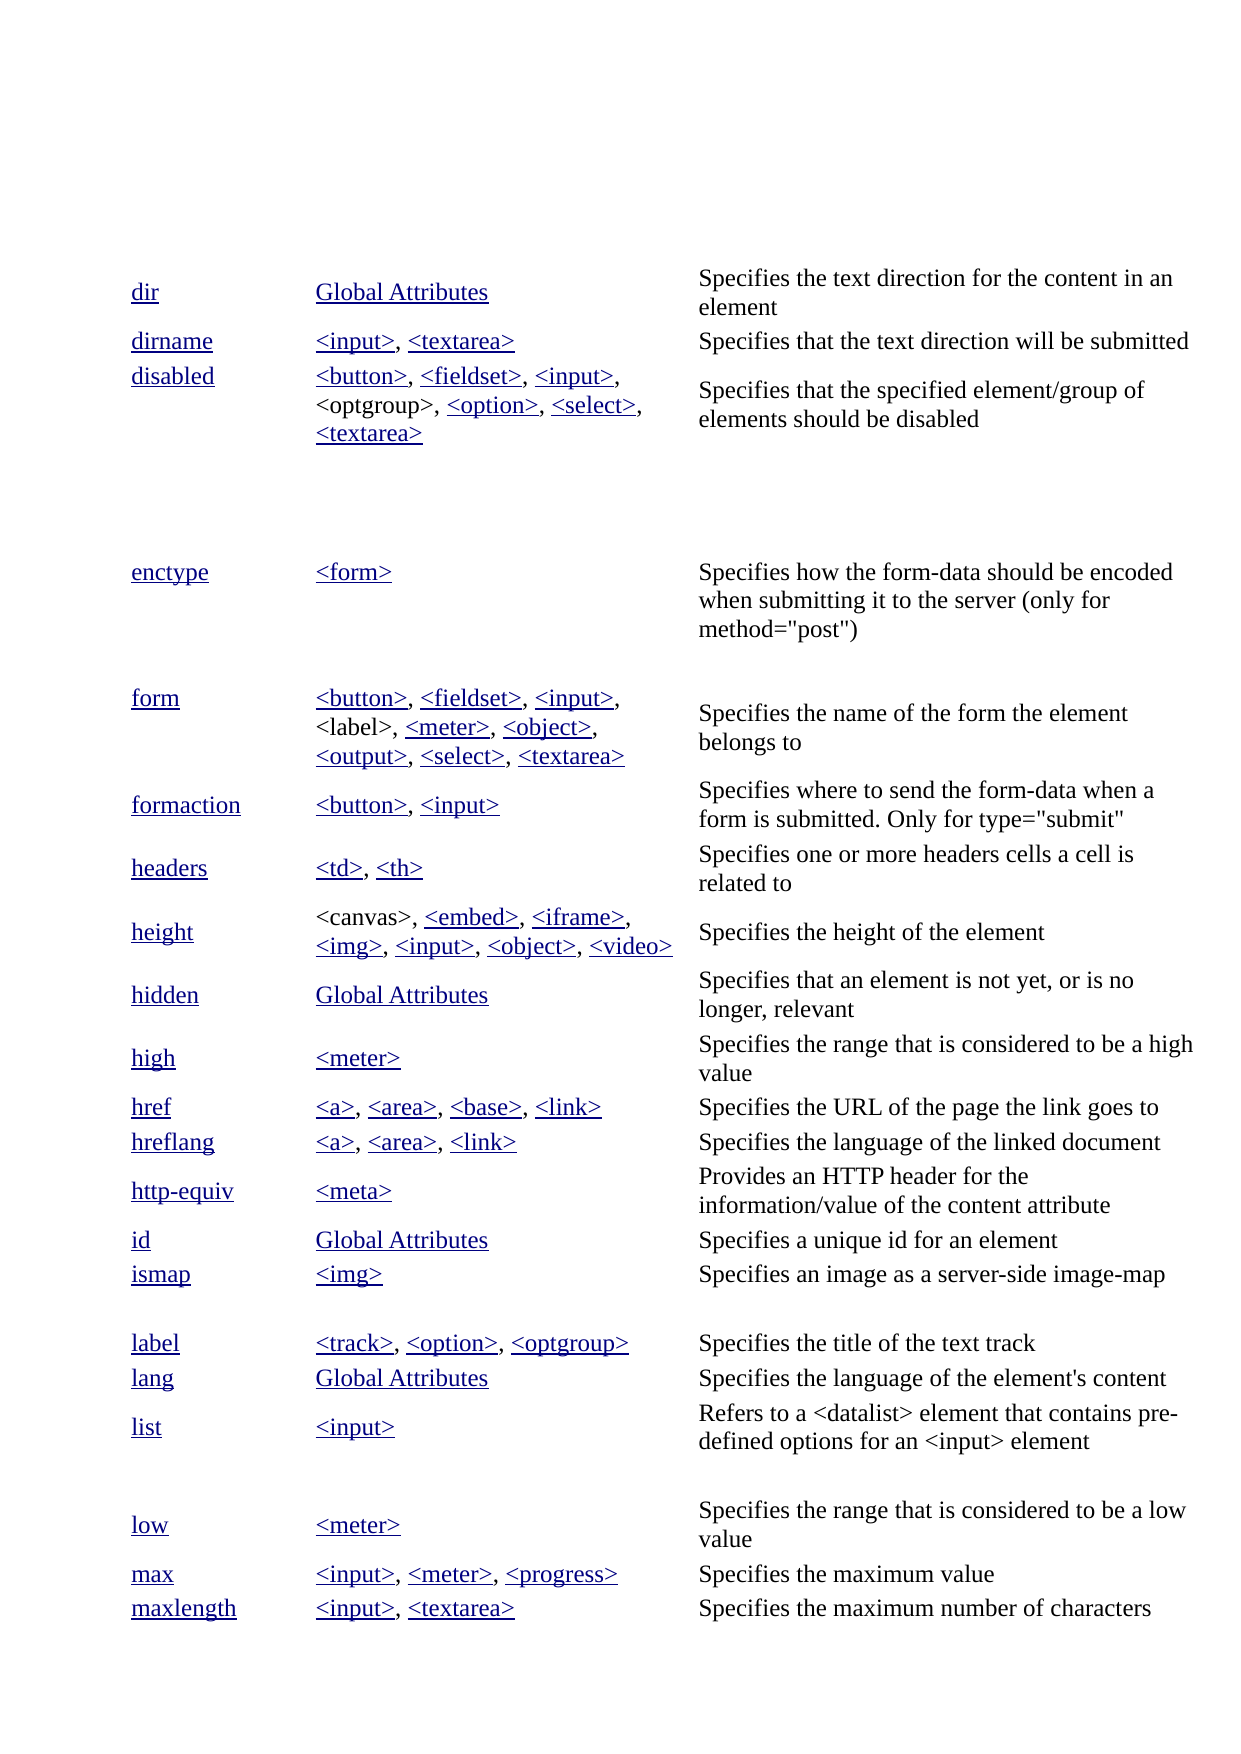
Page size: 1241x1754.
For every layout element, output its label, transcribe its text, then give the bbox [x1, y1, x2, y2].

table_cell <td>, <th> [313, 836, 695, 899]
table_cell Specifies the URL of the page the link goes to [695, 1089, 1197, 1124]
table_cell headers [128, 836, 312, 899]
table_cell [128, 226, 312, 260]
table_cell list [128, 1395, 312, 1458]
table_cell Specifies one or more headers cells a cell is related to [695, 836, 1197, 899]
table_cell hreflang [128, 1124, 312, 1158]
table_cell <button>, <fieldset>, <input>, <label>, <meter>, <object>, <output>, <select>, <textarea> [313, 681, 695, 773]
table_cell enctype [128, 554, 312, 646]
table_cell <input> [313, 1395, 695, 1458]
table_cell Specifies the language of the linked document [695, 1124, 1197, 1158]
table_cell [695, 1291, 1197, 1326]
table_cell Specifies the range that is considered to be a high value [695, 1026, 1197, 1089]
table_cell Global Attributes [313, 963, 695, 1026]
table_cell [695, 450, 1197, 485]
table_cell <a>, <area>, <base>, <link> [313, 1089, 695, 1124]
table_cell <form> [313, 554, 695, 646]
table_cell Specifies the maximum number of characters [695, 1591, 1197, 1625]
table_cell [128, 450, 312, 485]
table_cell [695, 646, 1197, 681]
table_cell Specifies an image as a server-side image-map [695, 1256, 1197, 1291]
table_cell Refers to a <datalist> element that contains pre-defined options for an <input> element [695, 1395, 1197, 1458]
table_cell [695, 1458, 1197, 1493]
table_cell [128, 176, 312, 226]
table_cell [313, 1458, 695, 1493]
table_cell Global Attributes [313, 1360, 695, 1395]
table_cell [313, 450, 695, 485]
table_cell [313, 226, 695, 260]
table_cell Specifies that the specified element/group of elements should be disabled [695, 358, 1197, 450]
table_cell Specifies the language of the element's content [695, 1360, 1197, 1395]
table_cell Global Attributes [313, 1222, 695, 1256]
table_cell Specifies the maximum value [695, 1556, 1197, 1591]
table_cell <input>, <meter>, <progress> [313, 1556, 695, 1591]
table_cell Specifies that an element is not yet, or is no longer, relevant [695, 963, 1197, 1026]
table_cell [128, 485, 312, 519]
table_cell Specifies that the text direction will be submitted [695, 324, 1197, 358]
table_cell [313, 519, 695, 554]
table_cell Specifies how the form-data should be encoded when submitting it to the server (only for method="post") [695, 554, 1197, 646]
table_cell <track>, <option>, <optgroup> [313, 1326, 695, 1360]
table_cell Global Attributes [313, 260, 695, 323]
table_cell Specifies the title of the text track [695, 1326, 1197, 1360]
table_cell Specifies a unique id for an element [695, 1222, 1197, 1256]
table_cell [313, 1291, 695, 1326]
table_cell <canvas>, <embed>, <iframe>, <img>, <input>, <object>, <video> [313, 899, 695, 963]
table_cell form [128, 681, 312, 773]
table_cell hidden [128, 963, 312, 1026]
table_cell Specifies the text direction for the content in an element [695, 260, 1197, 323]
table_cell max [128, 1556, 312, 1591]
table_cell [313, 176, 695, 226]
table_cell <img> [313, 1256, 695, 1291]
table_cell Specifies the name of the form the element belongs to [695, 681, 1197, 773]
table_cell Specifies the height of the element [695, 899, 1197, 963]
table_cell <a>, <area>, <link> [313, 1124, 695, 1158]
table_cell href [128, 1089, 312, 1124]
table_cell low [128, 1493, 312, 1556]
table_cell id [128, 1222, 312, 1256]
table_cell [128, 519, 312, 554]
table_cell label [128, 1326, 312, 1360]
table_cell [313, 485, 695, 519]
table_cell dirname [128, 324, 312, 358]
table_cell [313, 646, 695, 681]
table_cell height [128, 899, 312, 963]
table_cell <meta> [313, 1159, 695, 1222]
table_cell dir [128, 260, 312, 323]
table_cell [695, 519, 1197, 554]
table_cell Specifies where to send the form-data when a form is submitted. Only for type="submit" [695, 773, 1197, 836]
table_cell formaction [128, 773, 312, 836]
table_cell disabled [128, 358, 312, 450]
table_cell [695, 176, 1197, 226]
table_cell maxlength [128, 1591, 312, 1625]
table_cell <input>, <textarea> [313, 1591, 695, 1625]
table_cell Specifies the range that is considered to be a low value [695, 1493, 1197, 1556]
table_cell <meter> [313, 1026, 695, 1089]
table_cell <button>, <input> [313, 773, 695, 836]
table_cell http-equiv [128, 1159, 312, 1222]
table_cell <button>, <fieldset>, <input>, <optgroup>, <option>, <select>, <textarea> [313, 358, 695, 450]
table_cell [128, 1458, 312, 1493]
table_cell [128, 646, 312, 681]
table_cell <input>, <textarea> [313, 324, 695, 358]
table_cell [128, 1291, 312, 1326]
table_cell high [128, 1026, 312, 1089]
table_cell lang [128, 1360, 312, 1395]
table_cell [695, 226, 1197, 260]
table_cell [695, 485, 1197, 519]
table_cell Provides an HTTP header for the information/value of the content attribute [695, 1159, 1197, 1222]
table_cell ismap [128, 1256, 312, 1291]
table_cell <meter> [313, 1493, 695, 1556]
